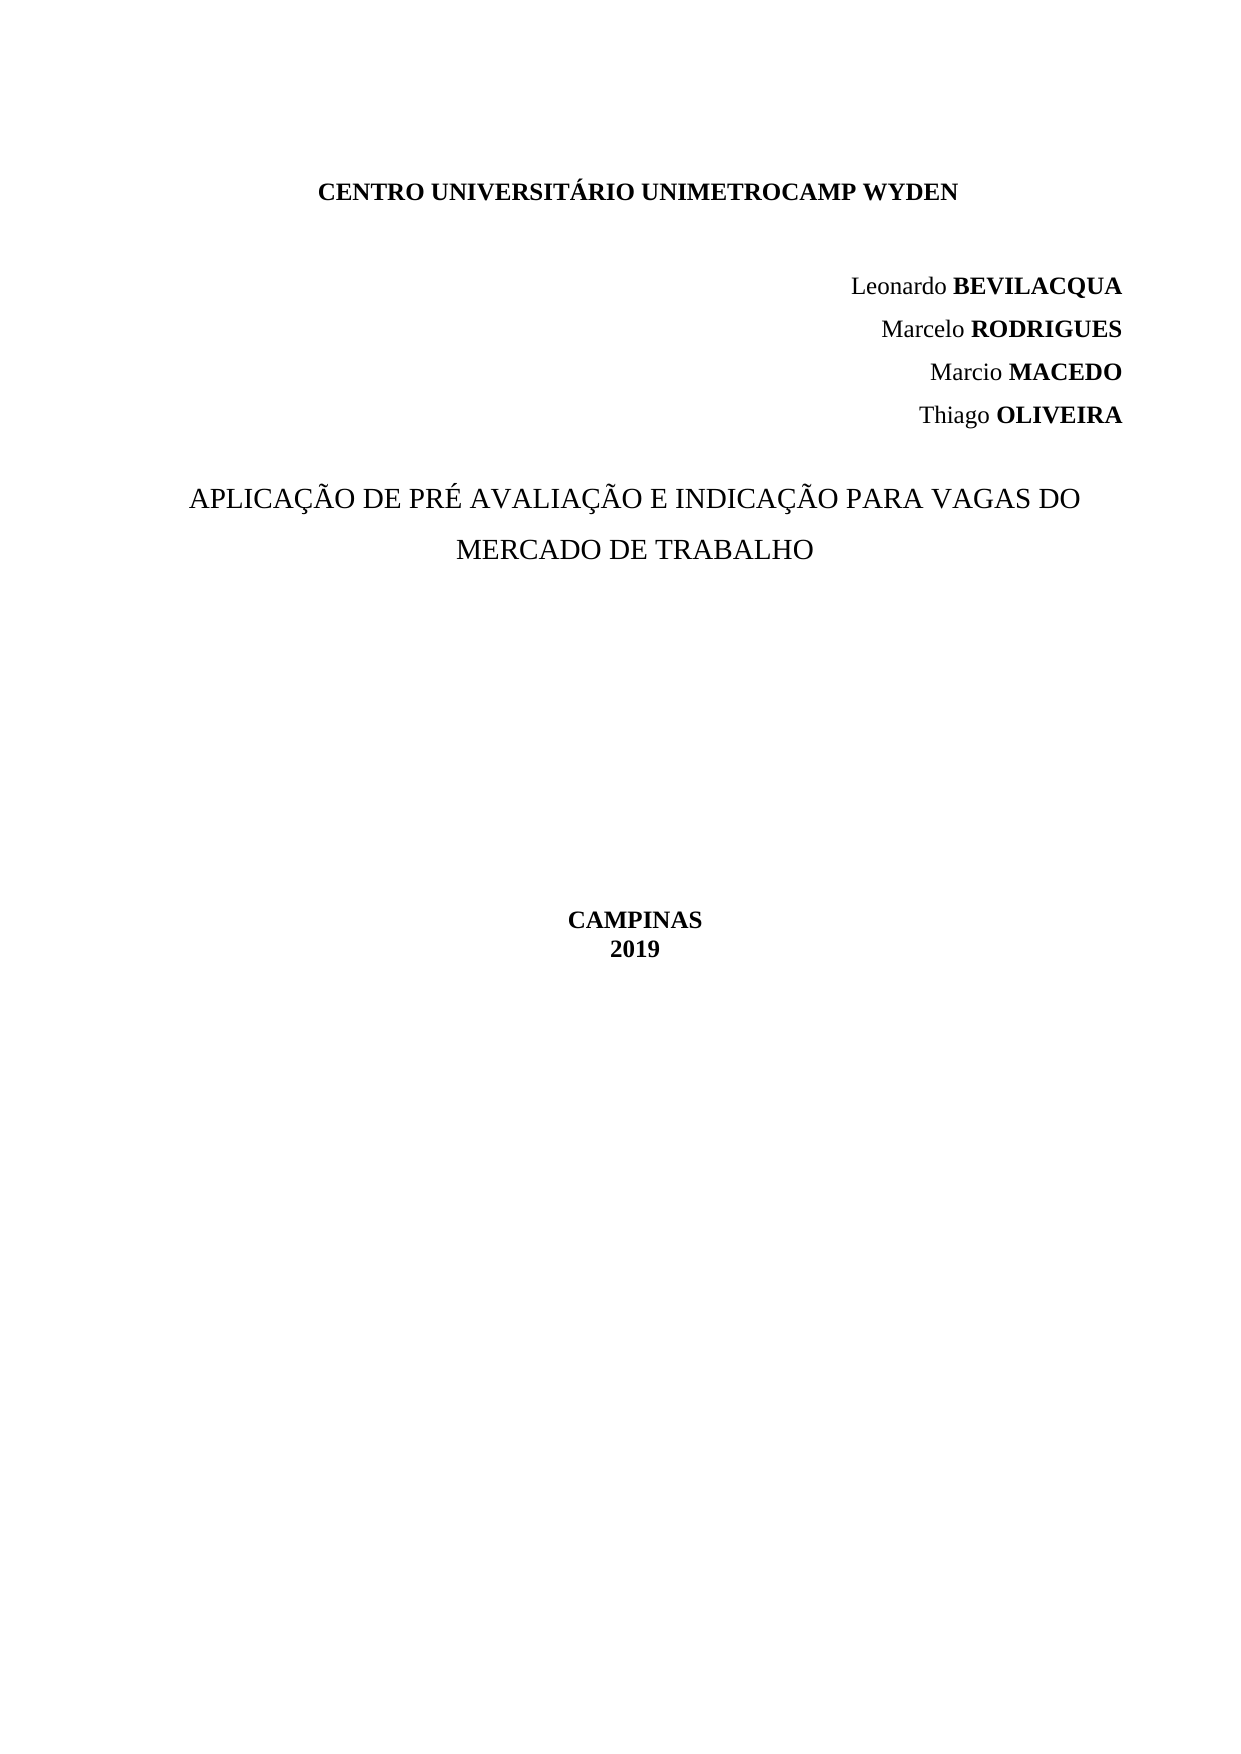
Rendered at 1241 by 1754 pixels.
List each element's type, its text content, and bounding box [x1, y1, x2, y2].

text Thiago OLIVEIRA [148, 400, 1122, 468]
text Leonardo BEVILACQUA Marcelo RODRIGUES [148, 271, 1122, 343]
text CENTRO UNIVERSITÁRIO UNIMETROCAMP WYDEN [148, 177, 1122, 245]
title CAMPINAS 2019 [148, 906, 1122, 963]
text APLICAÇÃO DE PRÉ AVALIAÇÃO E INDICAÇÃO PARA VAGAS DO MERCADO DE TRABALHO [148, 482, 1122, 566]
text Marcio MACEDO [148, 357, 1122, 386]
